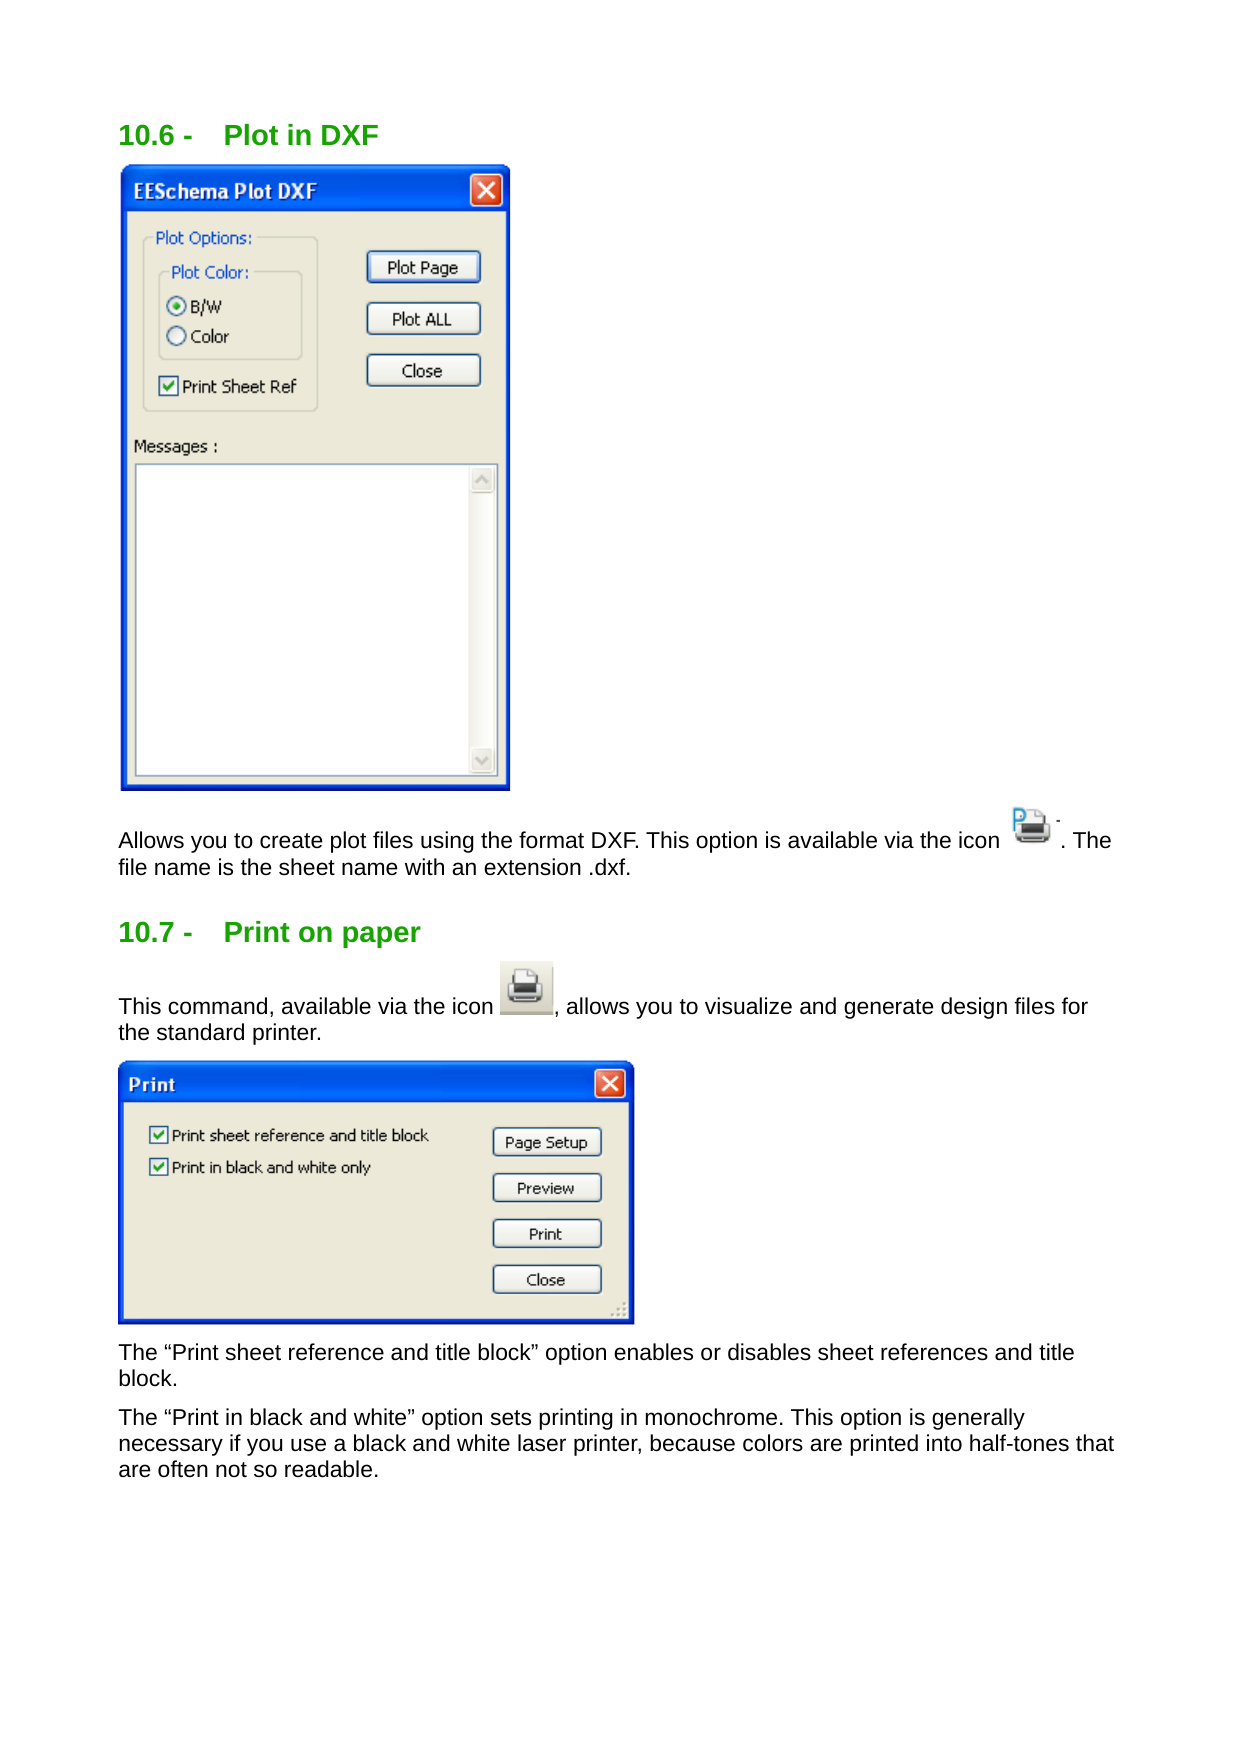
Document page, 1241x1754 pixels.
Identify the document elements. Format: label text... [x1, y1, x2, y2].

text The “Print sheet reference and title block” option enables or disables sheet references and title block. [118, 1338, 1122, 1391]
text This command, available via the icon , allows you to visualize and generate design files for the standard printer. [118, 961, 1122, 1046]
text Allows you to create plot files using the format DXF. This option is available via the icon . The file name is the sheet name with an extension .dxf. [118, 803, 1122, 880]
picture [118, 164, 511, 791]
subtitle Plot in DXF [118, 118, 1122, 152]
picture [500, 961, 554, 1015]
subtitle Print on paper [118, 915, 1122, 949]
text The “Print in black and white” option sets printing in monochrome. This option is generally necessary if you use a black and white laser printer, because colors are printed into half-tones that are often not so readable. [118, 1404, 1122, 1483]
picture [118, 1058, 635, 1326]
picture [1006, 803, 1060, 849]
